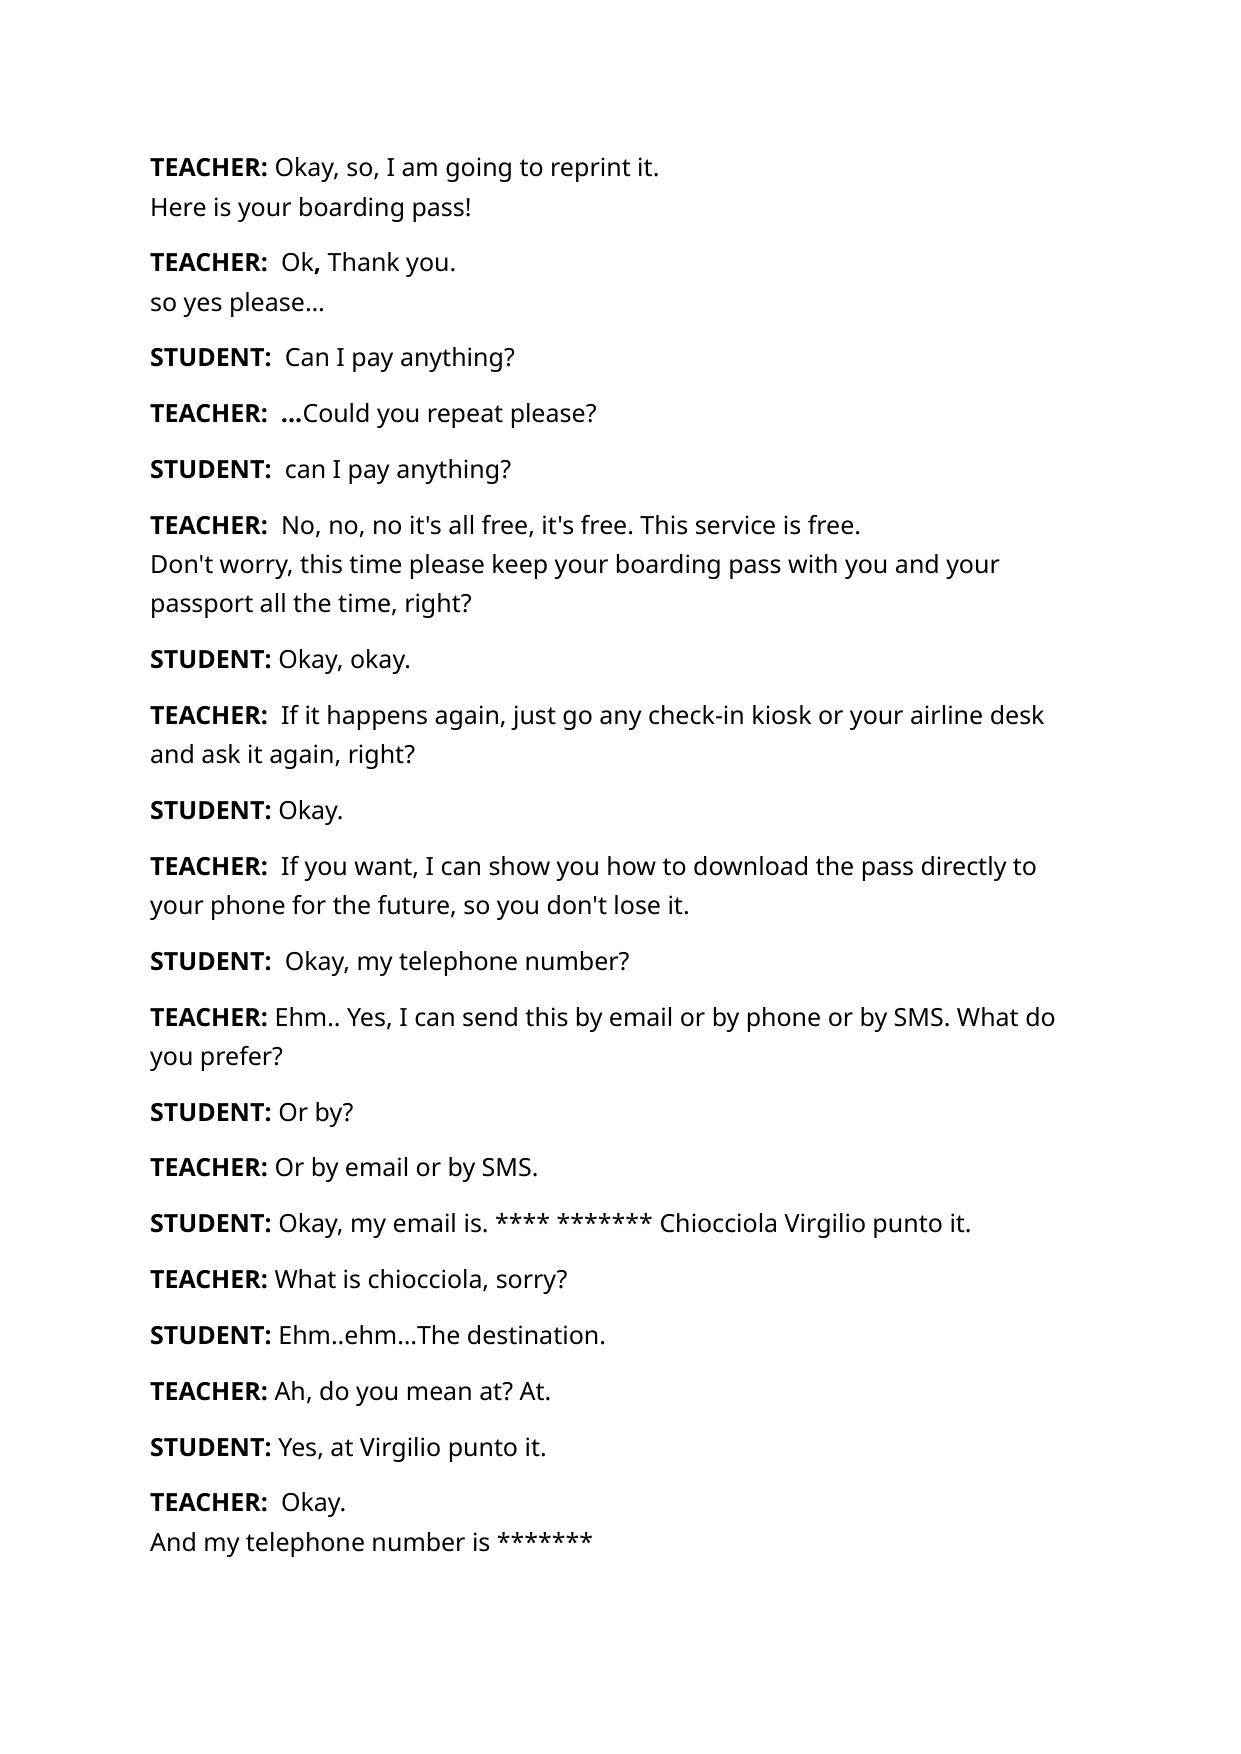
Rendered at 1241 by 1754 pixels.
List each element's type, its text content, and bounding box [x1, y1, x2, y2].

text STUDENT: Okay. [150, 792, 1090, 827]
text TEACHER: What is chiocciola, sorry? [150, 1262, 1090, 1296]
text STUDENT: Ehm..ehm…The destination. [150, 1317, 1090, 1352]
text STUDENT: Okay, my email is. **** ******* Chiocciola Virgilio punto it. [150, 1206, 1090, 1240]
text TEACHER: Ah, do you mean at? At. [150, 1373, 1090, 1407]
text STUDENT: Yes, at Virgilio punto it. [150, 1429, 1090, 1463]
text STUDENT: Okay, okay. [150, 642, 1090, 676]
text TEACHER: If it happens again, just go any check-in kiosk or your airline desk and ask it again, right? [150, 697, 1090, 771]
text TEACHER: If you want, I can show you how to download the pass directly to your phone for the future, so you don't lose it. [150, 848, 1090, 922]
text STUDENT: Or by? [150, 1094, 1090, 1128]
text TEACHER: ...Could you repeat please? [150, 396, 1090, 430]
text TEACHER: Ehm.. Yes, I can send this by email or by phone or by SMS. What do you prefer? [150, 999, 1090, 1072]
text TEACHER: Okay. And my telephone number is ******* [150, 1485, 1090, 1558]
text STUDENT: can I pay anything? [150, 452, 1090, 486]
text TEACHER: No, no, no it's all free, it's free. This service is free. Don't worry, this time please keep your boarding pass with you and your passport all the time, right? [150, 507, 1090, 620]
text TEACHER: Okay, so, I am going to reprint it. Here is your boarding pass! [150, 150, 1090, 223]
text TEACHER: Or by email or by SMS. [150, 1150, 1090, 1184]
text STUDENT: Can I pay anything? [150, 340, 1090, 374]
text STUDENT: Okay, my telephone number? [150, 943, 1090, 977]
text TEACHER: Ok, Thank you. so yes please… [150, 245, 1090, 318]
